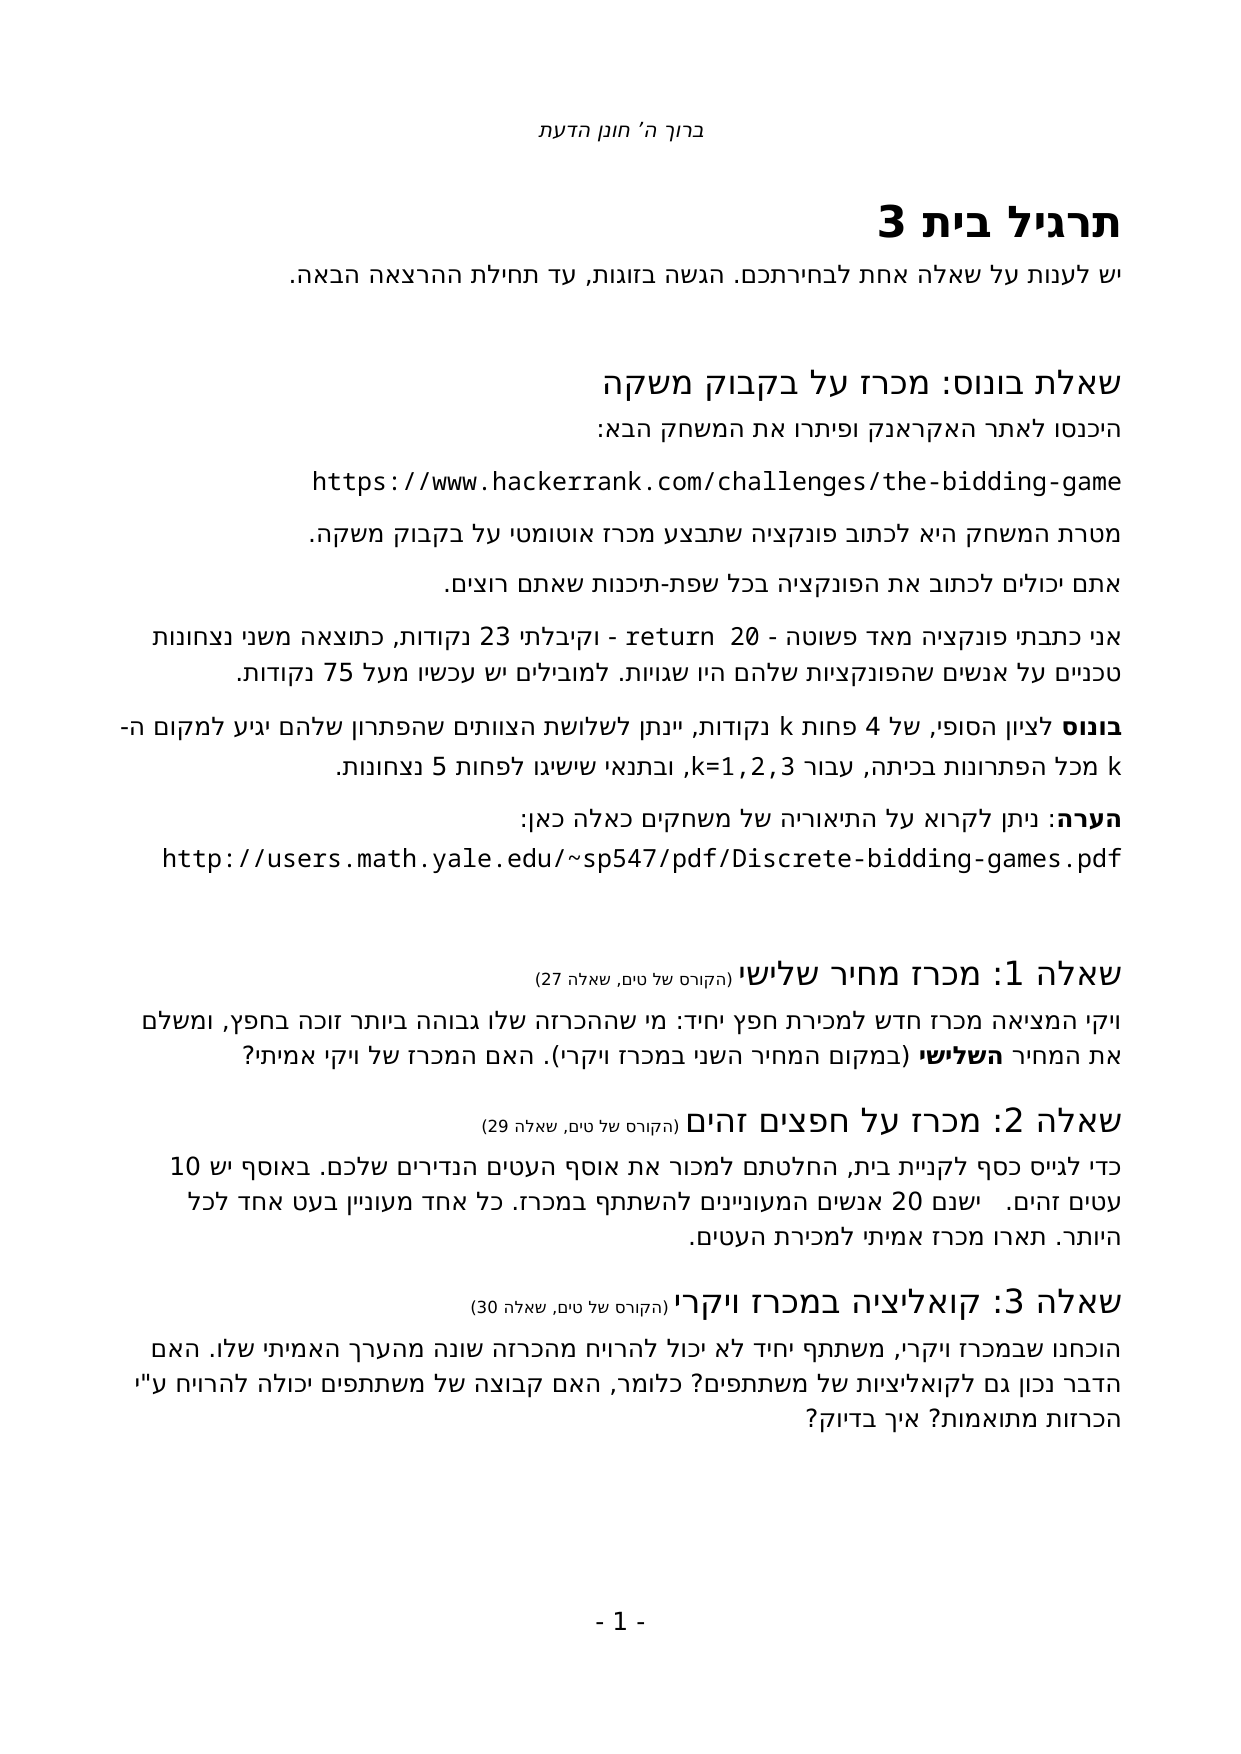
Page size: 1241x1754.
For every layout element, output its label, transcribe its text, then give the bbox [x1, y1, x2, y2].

text ויקי המציאה מכרז חדש למכירת חפץ יחיד: מי שההכרזה שלו גבוהה ביותר זוכה בחפץ, ומשלם את המחיר השלישי (במקום המחיר השני במכרז ויקרי). האם המכרז של ויקי אמיתי? [118, 1006, 1122, 1070]
subtitle שאלה 2: מכרז על חפצים זהים (הקורס של טים, שאלה 29) [118, 1101, 1122, 1140]
text הערה: ניתן לקרוא על התיאוריה של משחקים כאלה כאן: http://users.math.yale.edu/~sp547/pdf/Discrete-bidding-games.pdf [118, 804, 1122, 874]
subtitle שאלה 1: מכרז מחיר שלישי (הקורס של טים, שאלה 27) [118, 955, 1122, 994]
subtitle שאלת בונוס: מכרז על בקבוק משקה [118, 363, 1122, 402]
text https://www.hackerrank.com/challenges/the-bidding-game [118, 464, 1122, 498]
text הוכחנו שבמכרז ויקרי, משתתף יחיד לא יכול להרויח מהכרזה שונה מהערך האמיתי שלו. האם הדבר נכון גם לקואליציות של משתתפים? כלומר, האם קבוצה של משתתפים יכולה להרויח ע"י הכרזות מתואמות? איך בדיוק? [118, 1334, 1122, 1433]
text בונוס לציון הסופי, של 4 פחות k נקודות, יינתן לשלושת הצוותים שהפתרון שלהם יגיע למקום ה-k מכל הפתרונות בכיתה, עבור k=1,2,3, ובתנאי שישיגו לפחות 5 נצחונות. [118, 708, 1122, 783]
subtitle שאלה 3: קואליציה במכרז ויקרי (הקורס של טים, שאלה 30) [118, 1282, 1122, 1321]
text כדי לגייס כסף לקניית בית, החלטתם למכור את אוסף העטים הנדירים שלכם. באוסף יש 10 עטים זהים. ישנם 20 אנשים המעוניינים להשתתף במכרז. כל אחד מעוניין בעט אחד לכל היותר. תארו מכרז אמיתי למכירת העטים. [118, 1152, 1122, 1252]
text מטרת המשחק היא לכתוב פונקציה שתבצע מכרז אוטומטי על בקבוק משקה. [118, 519, 1122, 549]
text אני כתבתי פונקציה מאד פשוטה - return 20 - וקיבלתי 23 נקודות, כתוצאה משני נצחונות טכניים על אנשים שהפונקציות שלהם היו שגויות. למובילים יש עכשיו מעל 75 נקודות. [118, 619, 1122, 688]
text אתם יכולים לכתוב את הפונקציה בכל שפת-תיכנות שאתם רוצים. [118, 569, 1122, 598]
subtitle תרגיל בית 3 [118, 197, 1122, 248]
text יש לענות על שאלה אחת לבחירתכם. הגשה בזוגות, עד תחילת ההרצאה הבאה. [118, 260, 1122, 289]
text היכנסו לאתר האקראנק ופיתרו את המשחק הבא: [118, 414, 1122, 444]
